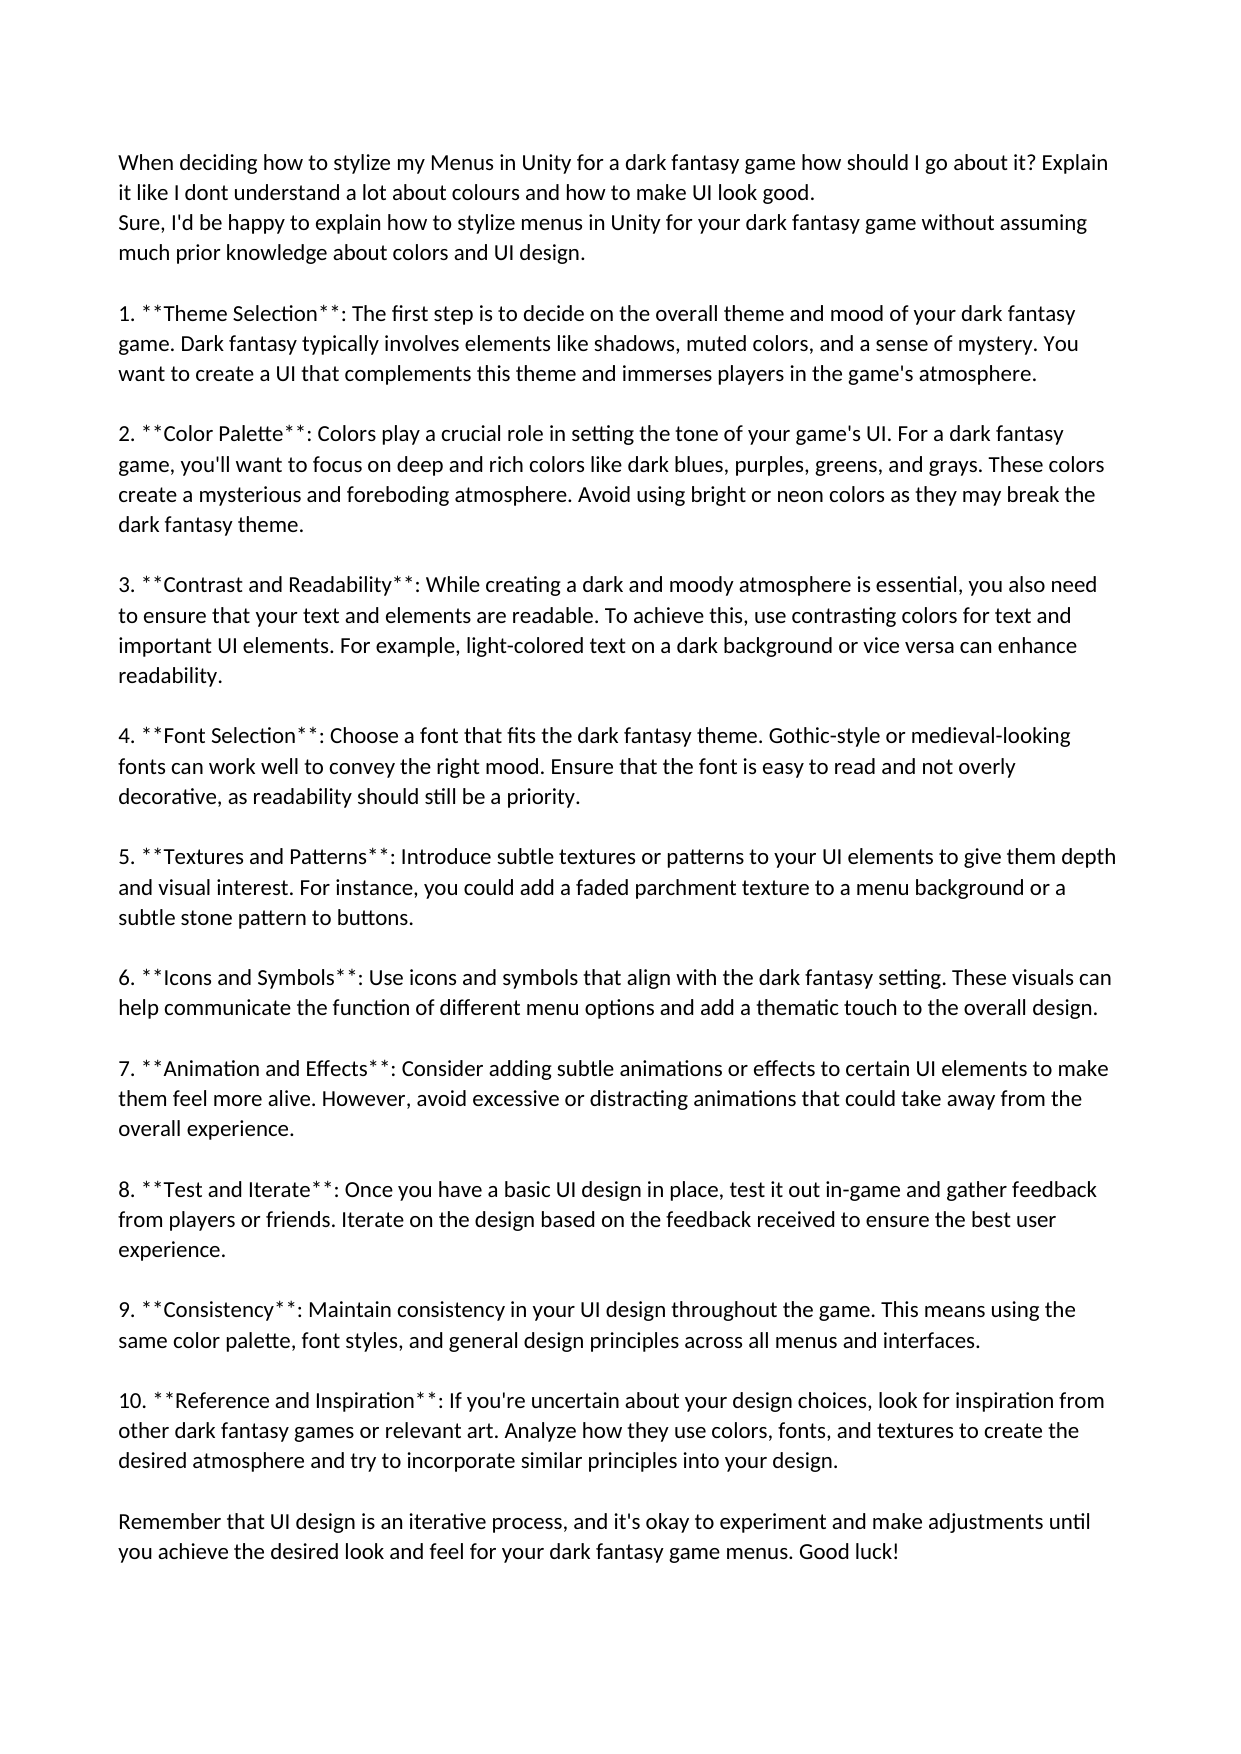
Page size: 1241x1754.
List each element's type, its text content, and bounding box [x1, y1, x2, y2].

text When deciding how to stylize my Menus in Unity for a dark fantasy game how should I go about it? Explain it like I dont understand a lot about colours and how to make UI look good. Sure, I'd be happy to explain how to stylize menus in Unity for your dark fantasy game without assuming much prior knowledge about colors and UI design. 1. **Theme Selection**: The first step is to decide on the overall theme and mood of your dark fantasy game. Dark fantasy typically involves elements like shadows, muted colors, and a sense of mystery. You want to create a UI that complements this theme and immerses players in the game's atmosphere. 2. **Color Palette**: Colors play a crucial role in setting the tone of your game's UI. For a dark fantasy game, you'll want to focus on deep and rich colors like dark blues, purples, greens, and grays. These colors create a mysterious and foreboding atmosphere. Avoid using bright or neon colors as they may break the dark fantasy theme. 3. **Contrast and Readability**: While creating a dark and moody atmosphere is essential, you also need to ensure that your text and elements are readable. To achieve this, use contrasting colors for text and important UI elements. For example, light-colored text on a dark background or vice versa can enhance readability. 4. **Font Selection**: Choose a font that fits the dark fantasy theme. Gothic-style or medieval-looking fonts can work well to convey the right mood. Ensure that the font is easy to read and not overly decorative, as readability should still be a priority. 5. **Textures and Patterns**: Introduce subtle textures or patterns to your UI elements to give them depth and visual interest. For instance, you could add a faded parchment texture to a menu background or a subtle stone pattern to buttons. 6. **Icons and Symbols**: Use icons and symbols that align with the dark fantasy setting. These visuals can help communicate the function of different menu options and add a thematic touch to the overall design. 7. **Animation and Effects**: Consider adding subtle animations or effects to certain UI elements to make them feel more alive. However, avoid excessive or distracting animations that could take away from the overall experience. 8. **Test and Iterate**: Once you have a basic UI design in place, test it out in-game and gather feedback from players or friends. Iterate on the design based on the feedback received to ensure the best user experience. 9. **Consistency**: Maintain consistency in your UI design throughout the game. This means using the same color palette, font styles, and general design principles across all menus and interfaces. 10. **Reference and Inspiration**: If you're uncertain about your design choices, look for inspiration from other dark fantasy games or relevant art. Analyze how they use colors, fonts, and textures to create the desired atmosphere and try to incorporate similar principles into your design. Remember that UI design is an iterative process, and it's okay to experiment and make adjustments until you achieve the desired look and feel for your dark fantasy game menus. Good luck! [118, 148, 1122, 1565]
